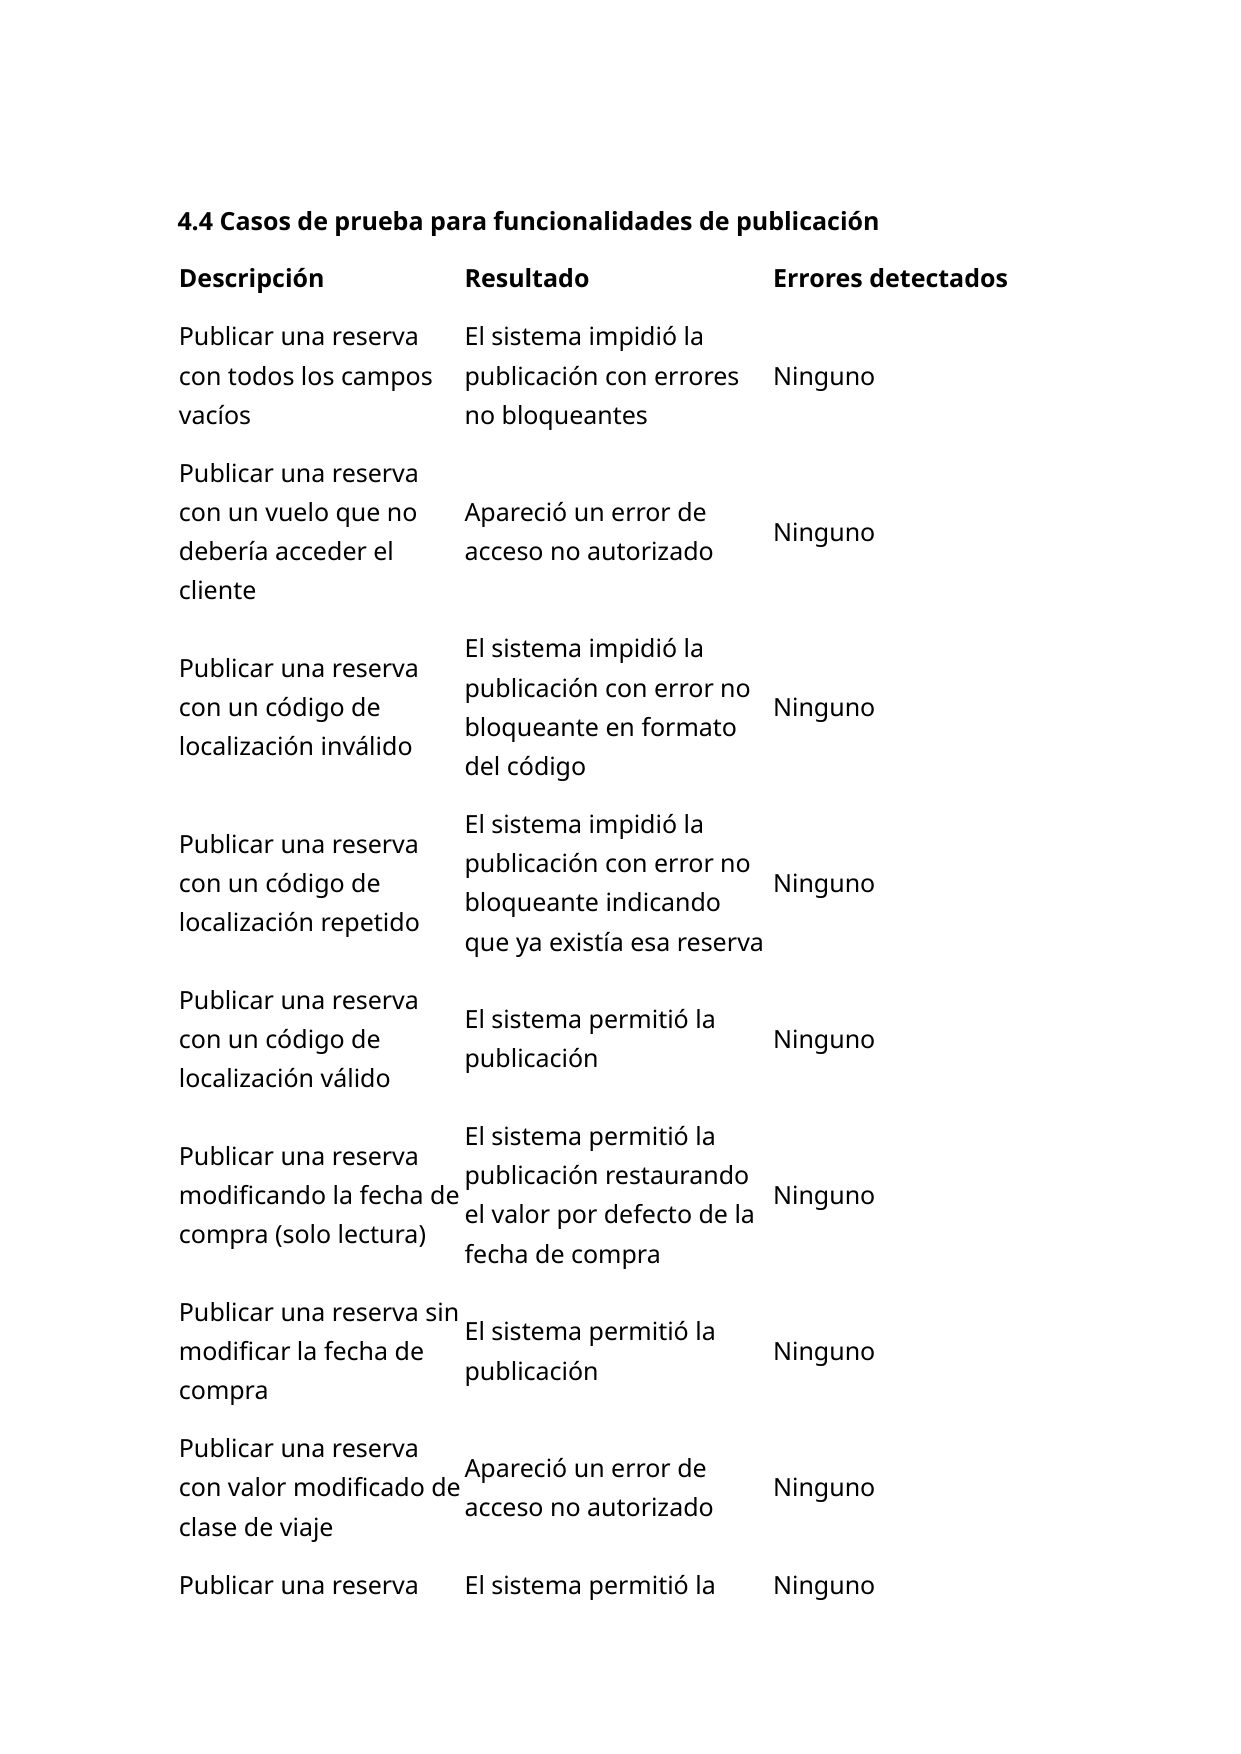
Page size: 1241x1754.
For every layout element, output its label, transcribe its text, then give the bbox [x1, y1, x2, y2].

table_cell Publicar una reserva con todos los campos vacíos [177, 318, 463, 454]
table_cell Publicar una reserva con un vuelo que no debería acceder el cliente [177, 454, 463, 629]
table_cell Publicar una reserva con un código de localización inválido [177, 630, 463, 805]
table_cell Ninguno [771, 1429, 1063, 1566]
table_cell Ninguno [771, 630, 1063, 805]
text 4.4 Casos de prueba para funcionalidades de publicación [177, 203, 1063, 237]
table_cell Publicar una reserva con valor modificado de clase de viaje [177, 1429, 463, 1566]
table_cell Ninguno [771, 981, 1063, 1117]
table_cell Ninguno [771, 1293, 1063, 1429]
table_cell Publicar una reserva con un código de localización repetido [177, 805, 463, 981]
table_cell Apareció un error de acceso no autorizado [463, 1429, 771, 1566]
table_cell Ninguno [771, 1117, 1063, 1293]
table_cell El sistema impidió la publicación con error no bloqueante indicando que ya existía esa reserva [463, 805, 771, 981]
table_cell Ninguno [771, 318, 1063, 454]
table_cell El sistema permitió la publicación restaurando el valor por defecto de la fecha de compra [463, 1117, 771, 1293]
table_cell El sistema permitió la [463, 1566, 771, 1603]
table_cell Apareció un error de acceso no autorizado [463, 454, 771, 629]
table_header Resultado [463, 259, 771, 317]
table_cell El sistema impidió la publicación con error no bloqueante en formato del código [463, 630, 771, 805]
table_header Errores detectados [771, 259, 1063, 317]
table_cell Publicar una reserva [177, 1566, 463, 1603]
table_cell Publicar una reserva con un código de localización válido [177, 981, 463, 1117]
table_cell El sistema impidió la publicación con errores no bloqueantes [463, 318, 771, 454]
table_cell Ninguno [771, 1566, 1063, 1603]
table_header Descripción [177, 259, 463, 317]
table_cell El sistema permitió la publicación [463, 1293, 771, 1429]
table_cell Ninguno [771, 454, 1063, 629]
table_cell Ninguno [771, 805, 1063, 981]
table_cell Publicar una reserva modificando la fecha de compra (solo lectura) [177, 1117, 463, 1293]
table_cell Publicar una reserva sin modificar la fecha de compra [177, 1293, 463, 1429]
table_cell El sistema permitió la publicación [463, 981, 771, 1117]
